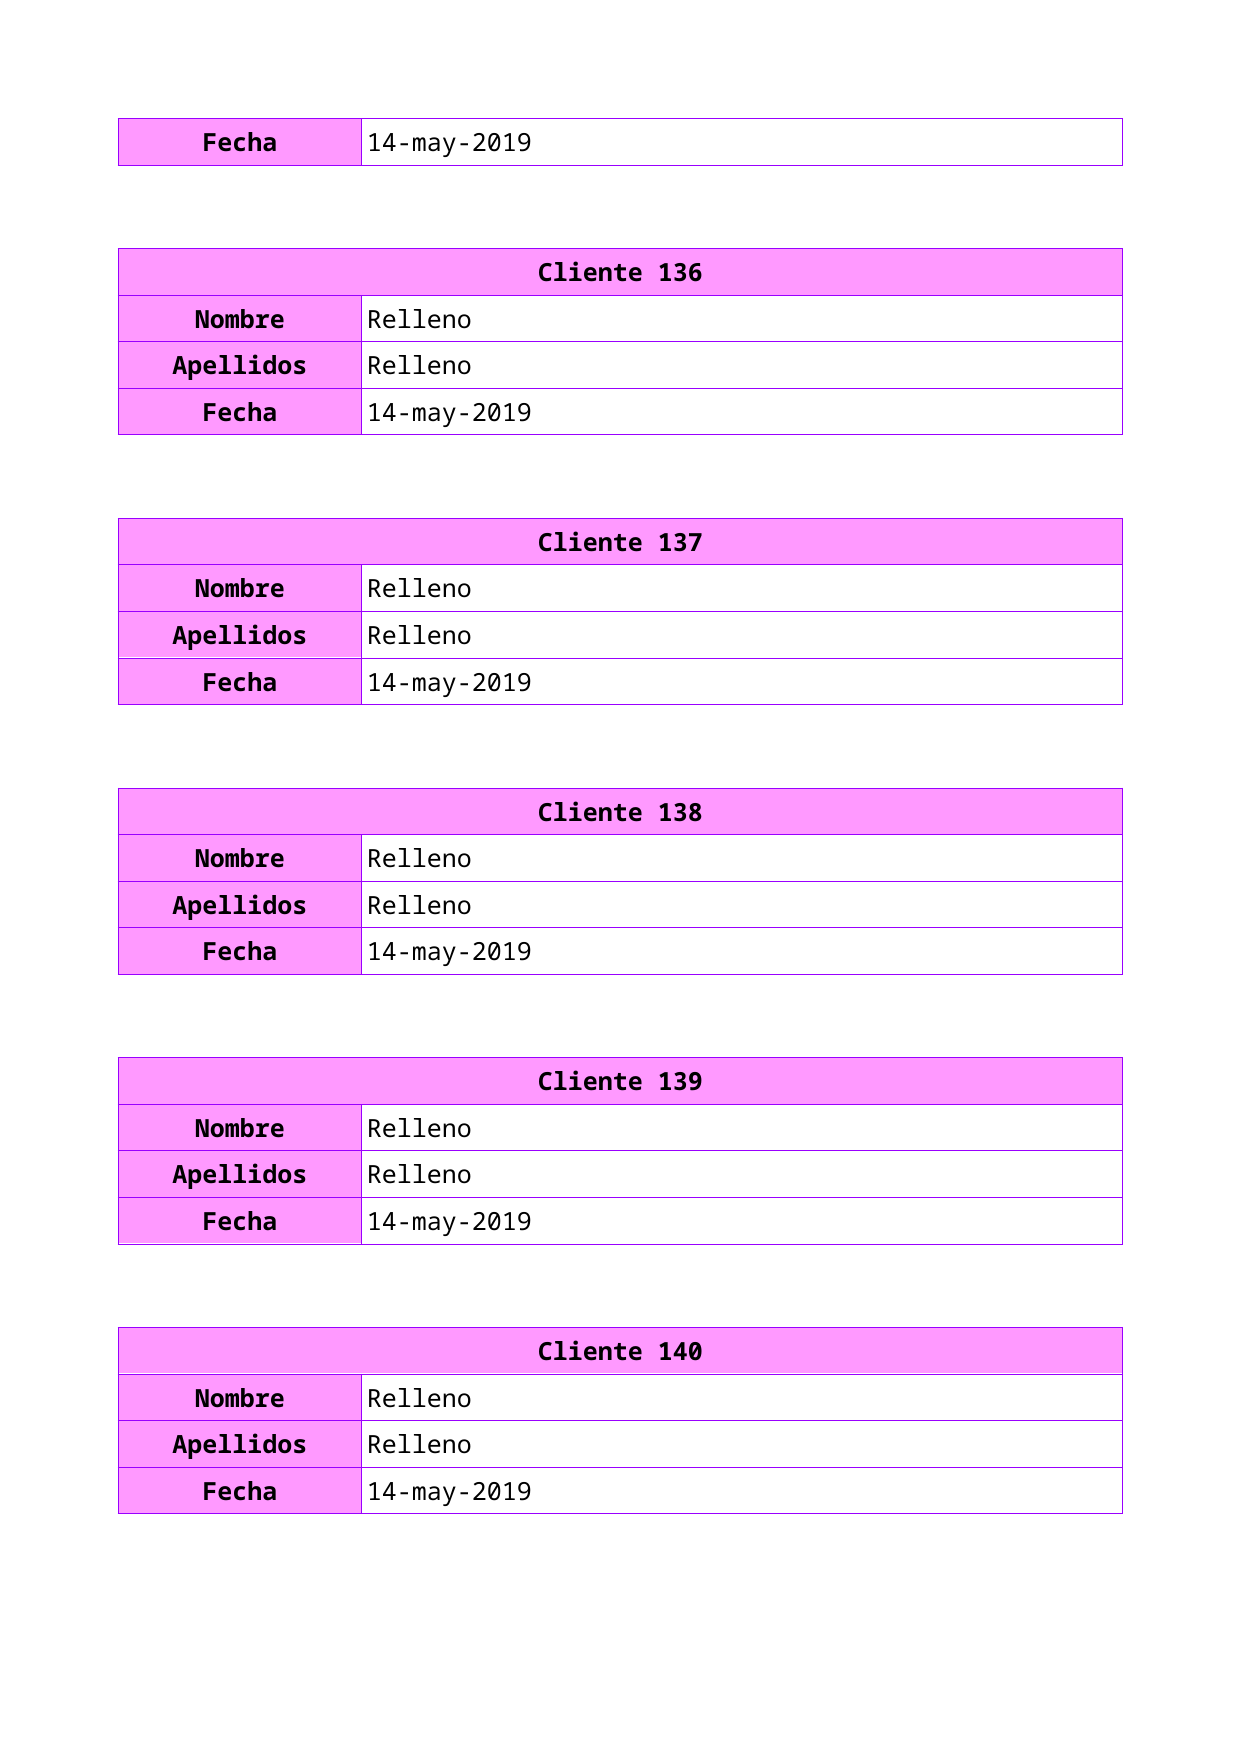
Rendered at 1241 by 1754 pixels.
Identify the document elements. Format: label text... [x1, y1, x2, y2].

table_cell Apellidos [119, 612, 361, 657]
table_header Cliente 138 [119, 789, 1122, 834]
table_cell 14-may-2019 [362, 1468, 1122, 1513]
table_cell Fecha [119, 1198, 361, 1243]
table_header Cliente 137 [119, 519, 1122, 564]
table_cell Relleno [362, 1421, 1122, 1467]
table_header Cliente 139 [119, 1058, 1122, 1104]
table_cell Nombre [119, 296, 361, 341]
table_cell Nombre [119, 1375, 361, 1420]
table_cell Relleno [362, 1375, 1122, 1420]
table_cell Relleno [362, 342, 1122, 388]
table_cell Fecha [119, 1468, 361, 1513]
table_cell Fecha [119, 389, 361, 434]
table_cell Apellidos [119, 1151, 361, 1197]
table_cell Fecha [119, 928, 361, 974]
table_cell 14-may-2019 [362, 389, 1122, 434]
table_cell 14-may-2019 [362, 659, 1122, 704]
table_cell Fecha [119, 659, 361, 704]
table_cell Fecha [119, 119, 361, 165]
table_cell Nombre [119, 565, 361, 611]
table_cell Relleno [362, 296, 1122, 341]
table_cell Apellidos [119, 882, 361, 927]
table_cell Nombre [119, 835, 361, 881]
table_header Cliente 136 [119, 249, 1122, 295]
table_header Cliente 140 [119, 1328, 1122, 1373]
table_cell Relleno [362, 565, 1122, 611]
table_cell 14-may-2019 [362, 1198, 1122, 1243]
table_cell Relleno [362, 835, 1122, 881]
table_cell Relleno [362, 612, 1122, 657]
table_cell Nombre [119, 1105, 361, 1150]
table_cell 14-may-2019 [362, 119, 1122, 165]
table_cell Apellidos [119, 342, 361, 388]
table_cell Relleno [362, 1105, 1122, 1150]
table_cell 14-may-2019 [362, 928, 1122, 974]
table_cell Relleno [362, 1151, 1122, 1197]
table_cell Relleno [362, 882, 1122, 927]
table_cell Apellidos [119, 1421, 361, 1467]
